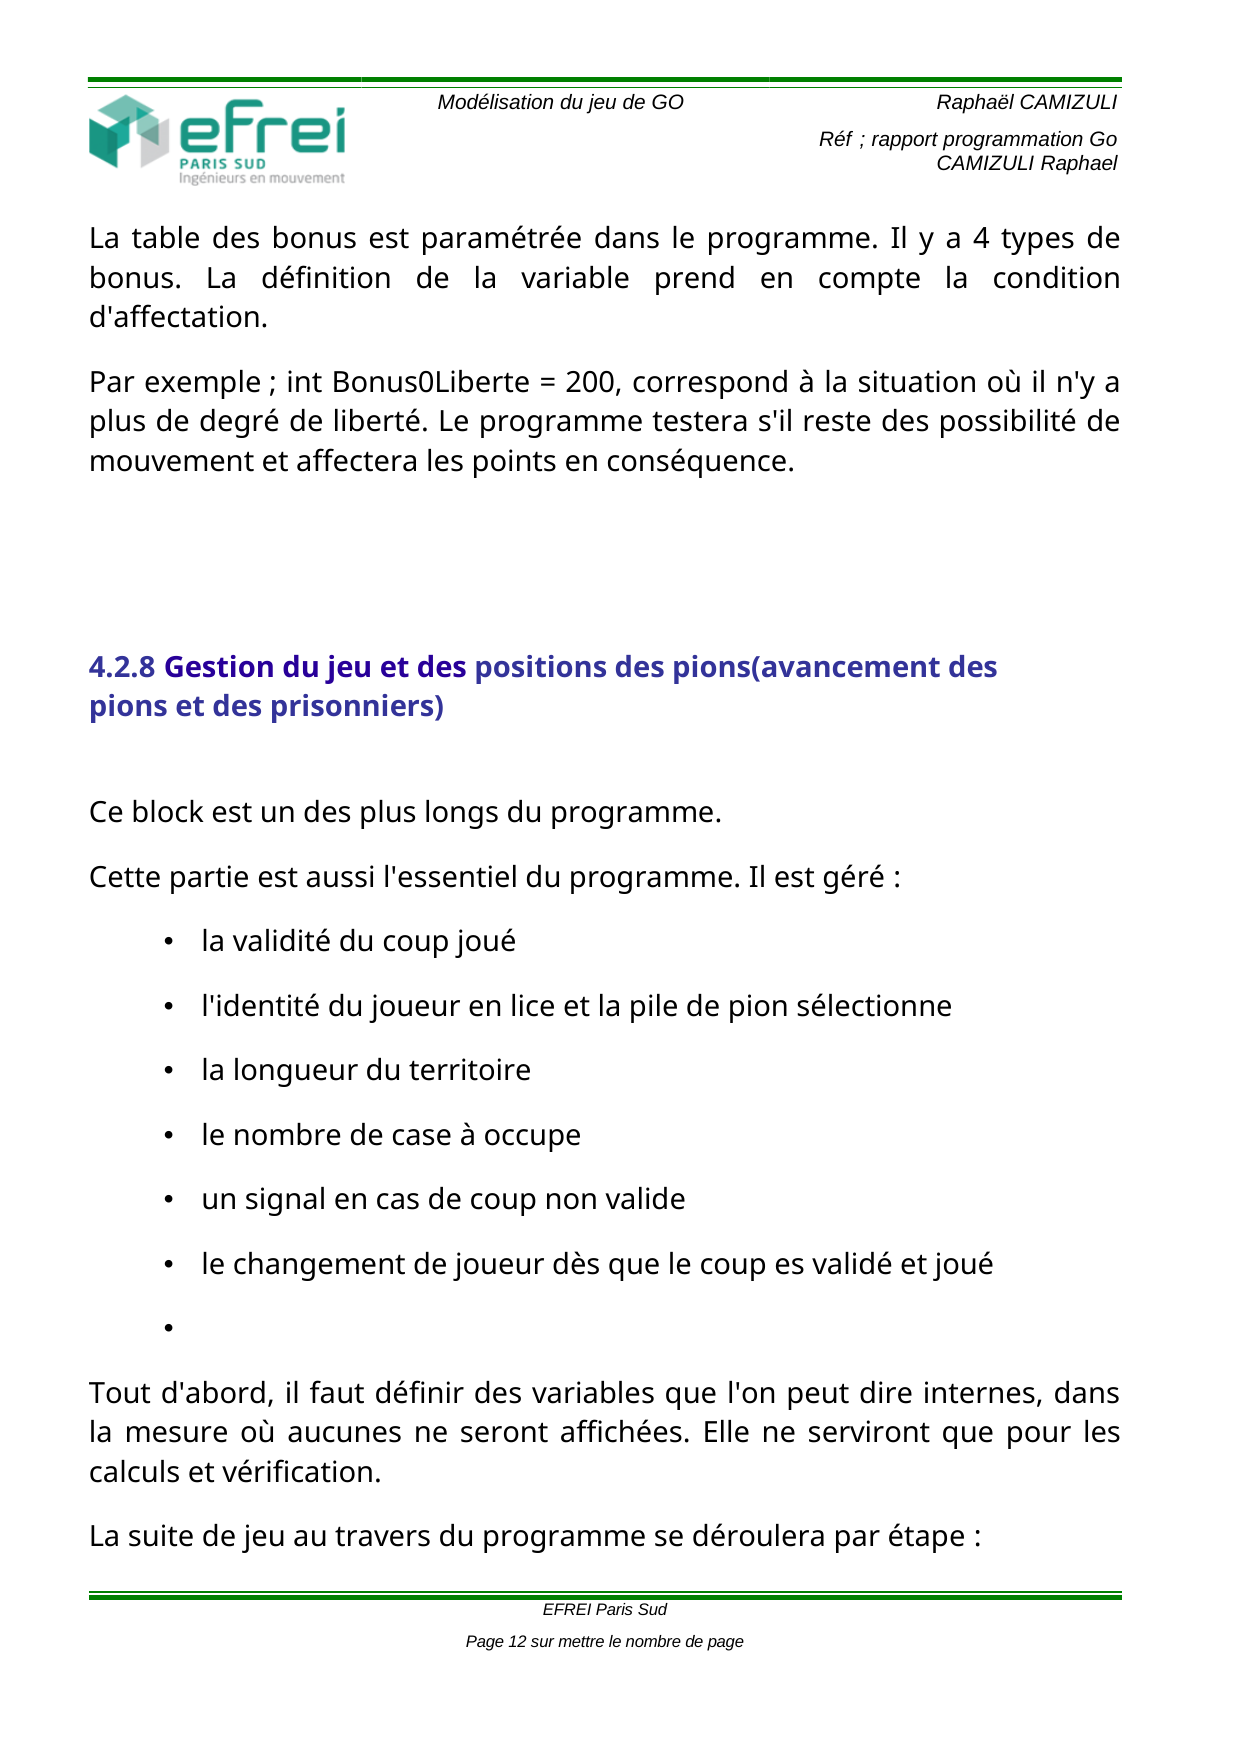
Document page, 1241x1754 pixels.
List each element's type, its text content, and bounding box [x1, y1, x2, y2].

text Par exemple ; int Bonus0Liberte = 200, correspond à la situation où il n'y a plus de degré de liberté. Le programme testera s'il reste des possibilité de mouvement et affectera les points en conséquence. [89, 361, 1122, 480]
text Tout d'abord, il faut définir des variables que l'on peut dire internes, dans la mesure où aucunes ne seront affichées. Elle ne serviront que pour les calculs et vérification. [89, 1372, 1122, 1491]
subtitle Gestion du jeu et des positions des pions(avancement des pions et des prisonniers) [89, 646, 1039, 725]
text La table des bonus est paramétrée dans le programme. Il y a 4 types de bonus. La définition de la variable prend en compte la condition d'affectation. [89, 218, 1122, 336]
list le changement de joueur dès que le coup es validé et joué [164, 1243, 1122, 1283]
list le nombre de case à occupe [164, 1114, 1122, 1154]
list la validité du coup joué [164, 921, 1122, 960]
text La suite de jeu au travers du programme se déroulera par étape : [89, 1516, 1122, 1555]
text Ce block est un des plus longs du programme. [89, 792, 1122, 831]
picture [89, 94, 350, 187]
list la longueur du territoire [164, 1050, 1122, 1089]
list un signal en cas de coup non valide [164, 1179, 1122, 1218]
text Cette partie est aussi l'essentiel du programme. Il est géré : [89, 856, 1122, 896]
list l'identité du joueur en lice et la pile de pion sélectionne [164, 985, 1122, 1025]
